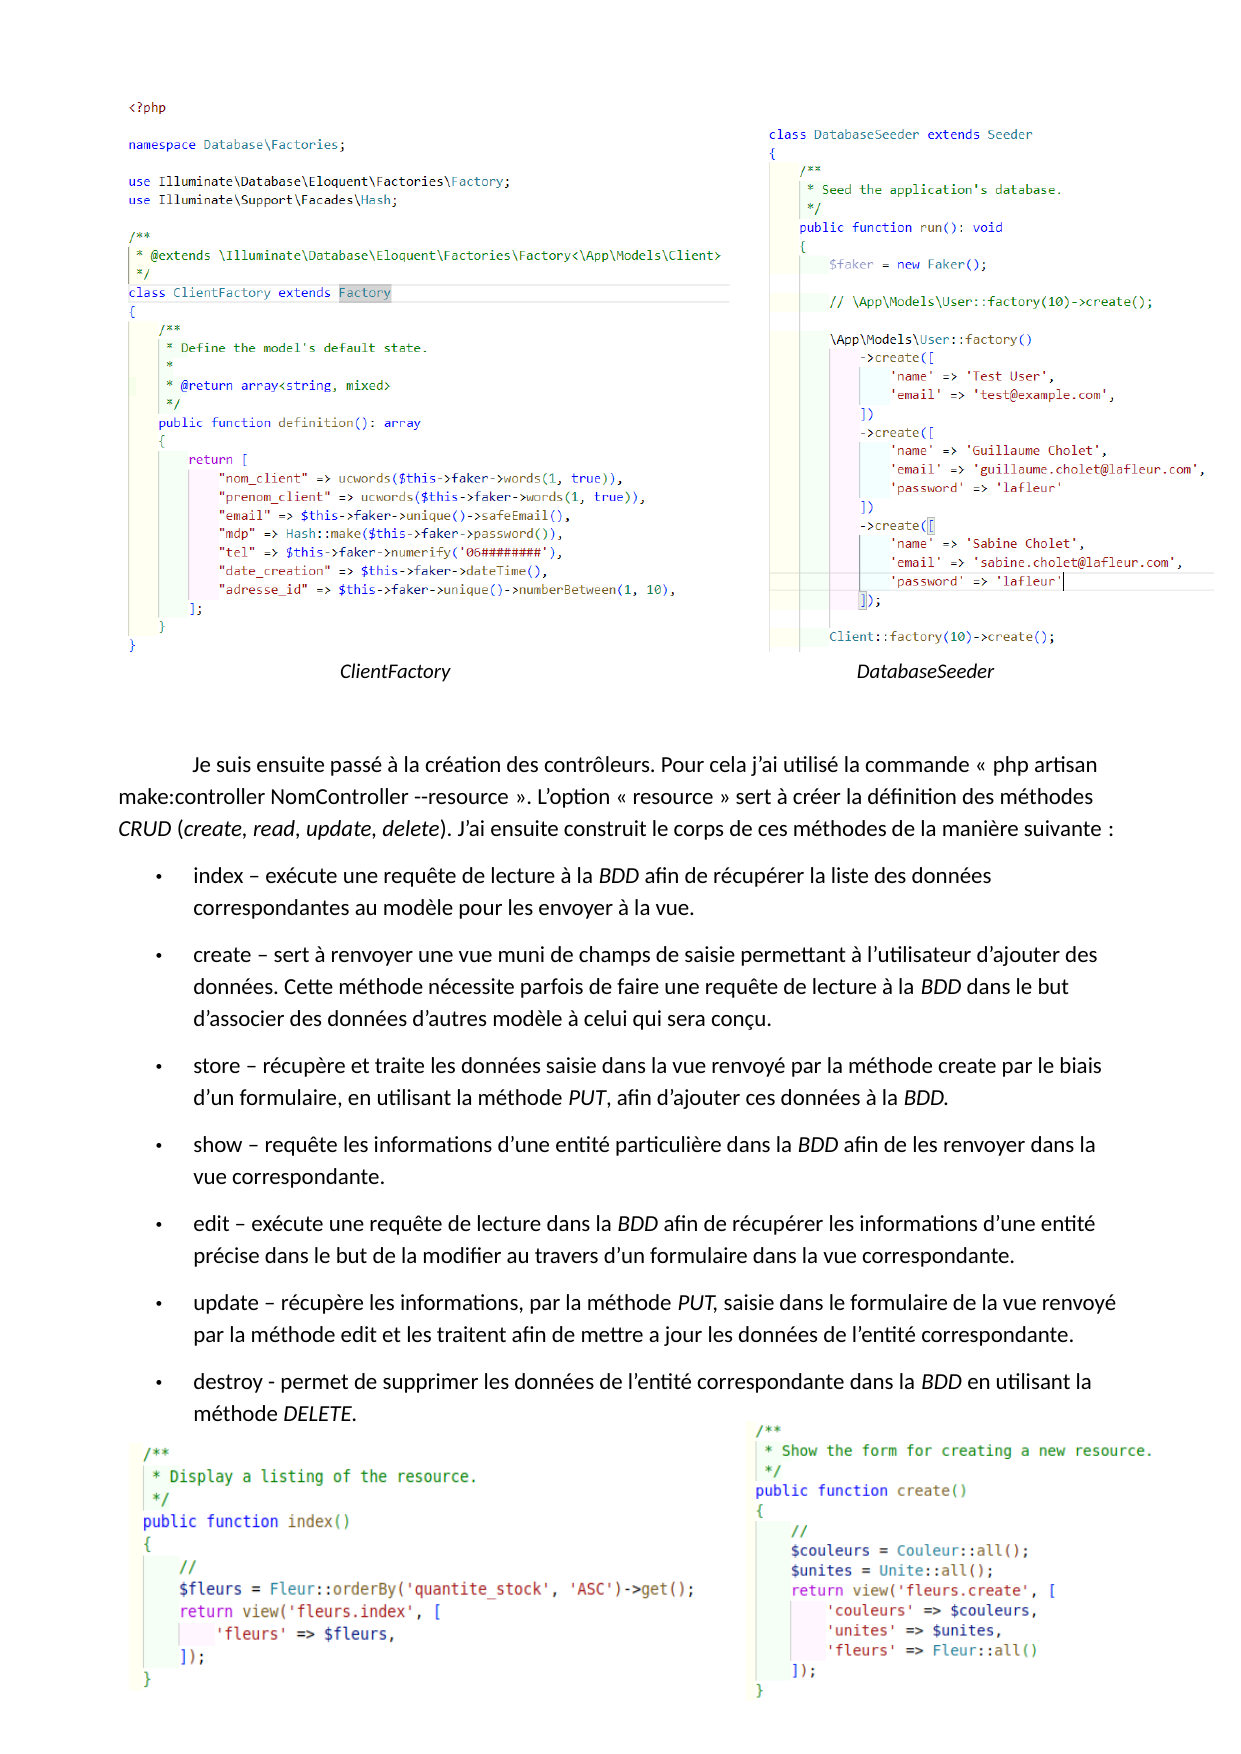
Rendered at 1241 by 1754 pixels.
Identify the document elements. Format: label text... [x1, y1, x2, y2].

list show – requête les informations d’une entité particulière dans la BDD afin de les renvoyer dans la vue correspondante. [156, 1130, 1122, 1190]
list update – récupère les informations, par la méthode PUT, saisie dans le formulaire de la vue renvoyé par la méthode edit et les traitent afin de mettre a jour les données de l’entité correspondante. [156, 1288, 1122, 1348]
list edit – exécute une requête de lecture dans la BDD afin de récupérer les informations d’une entité précise dans le but de la modifier au travers d’un formulaire dans la vue correspondante. [156, 1209, 1122, 1269]
list index – exécute une requête de lecture à la BDD afin de récupérer la liste des données correspondantes au modèle pour les envoyer à la vue. [156, 861, 1122, 921]
picture [745, 1417, 1159, 1706]
list store – récupère et traite les données saisie dans la vue renvoyé par la méthode create par le biais d’un formulaire, en utilisant la méthode PUT, afin d’ajouter ces données à la BDD. [156, 1051, 1122, 1111]
text Je suis ensuite passé à la création des contrôleurs. Pour cela j’ai utilisé la commande « php artisan make:controller NomController --resource ». L’option « resource » sert à créer la définition des méthodes CRUD (create, read, update, delete). J’ai ensuite construit le corps de ces méthodes de la manière suivante : [118, 750, 1122, 842]
list destroy - permet de supprimer les données de l’entité correspondante dans la BDD en utilisant la méthode DELETE. [156, 1367, 1122, 1427]
picture [761, 127, 1215, 652]
picture [114, 99, 730, 657]
text ClientFactory DatabaseSeeder [118, 352, 1122, 684]
list create – sert à renvoyer une vue muni de champs de saisie permettant à l’utilisateur d’ajouter des données. Cette méthode nécessite parfois de faire une requête de lecture à la BDD dans le but d’associer des données d’autres modèle à celui qui sera conçu. [156, 940, 1122, 1032]
picture [129, 1442, 703, 1699]
